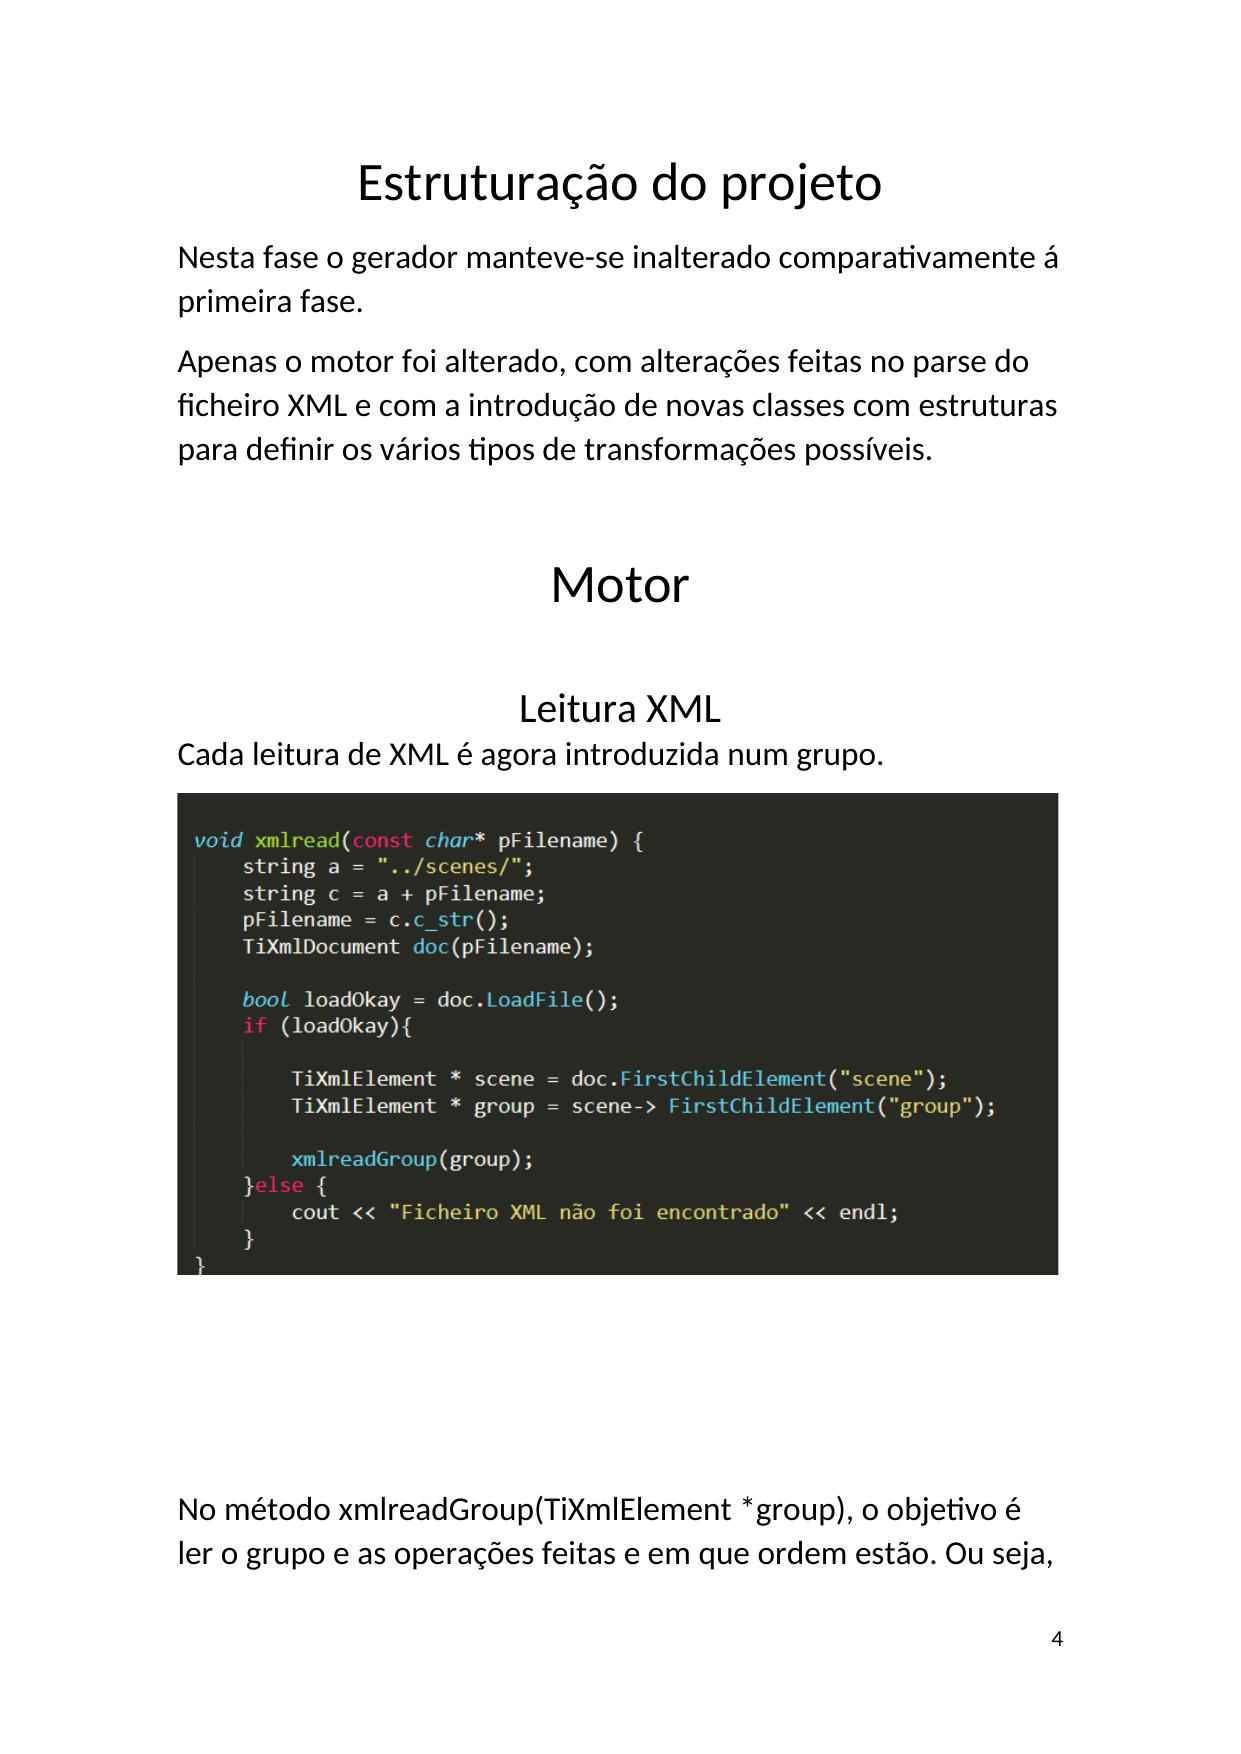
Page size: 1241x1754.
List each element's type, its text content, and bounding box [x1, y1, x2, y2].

text Nesta fase o gerador manteve-se inalterado comparativamente á primeira fase. [177, 236, 1063, 320]
text Leitura XML [177, 682, 1063, 732]
text Estruturação do projeto [177, 148, 1063, 214]
text Apenas o motor foi alterado, com alterações feitas no parse do ficheiro XML e com a introdução de novas classes com estruturas para definir os vários tipos de transformações possíveis. [177, 340, 1063, 469]
picture [177, 793, 1063, 1277]
text Motor [177, 549, 1063, 616]
text No método xmlreadGroup(TiXmlElement *group), o objetivo é ler o grupo e as operações feitas e em que ordem estão. Ou seja, [177, 1488, 1063, 1572]
text Cada leitura de XML é agora introduzida num grupo. [177, 732, 1063, 773]
